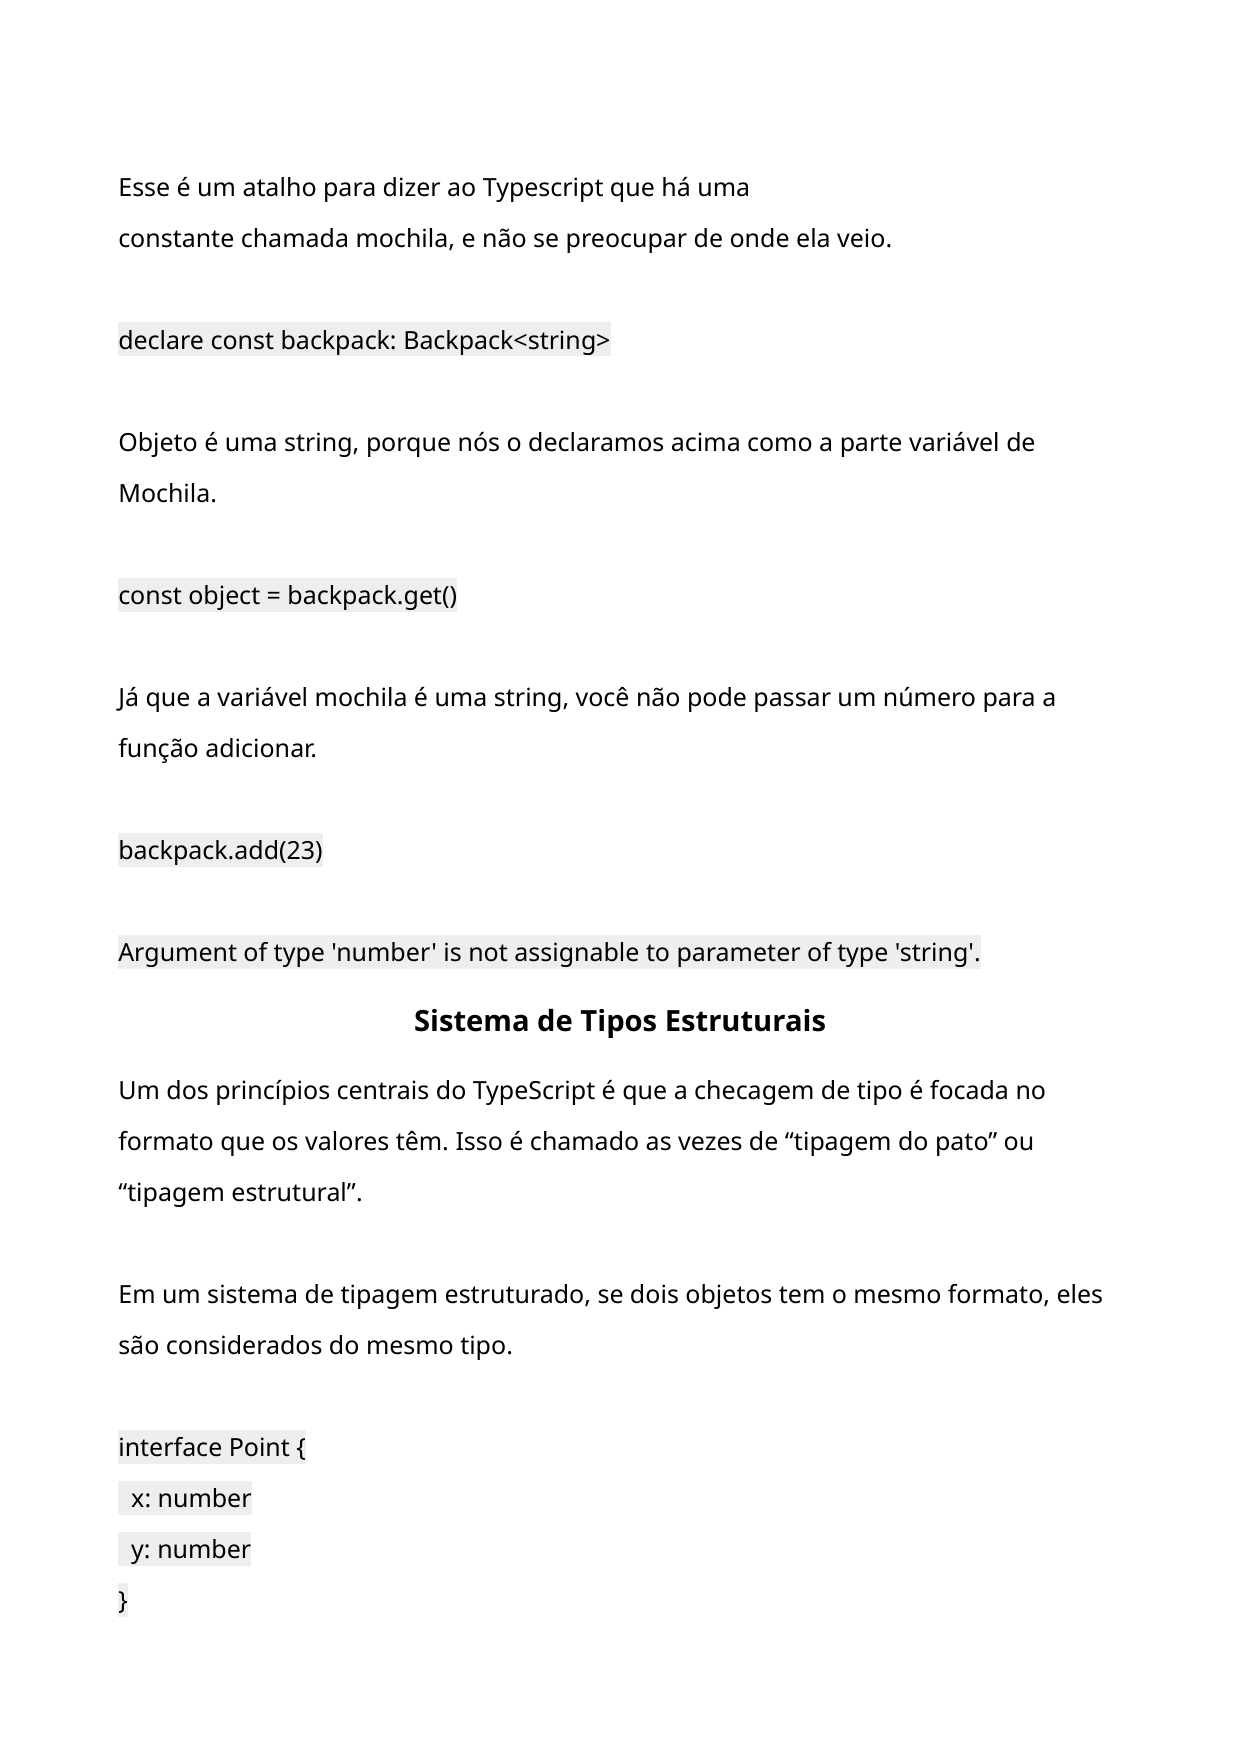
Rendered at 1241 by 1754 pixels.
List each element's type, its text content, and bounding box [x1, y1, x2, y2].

text Em um sistema de tipagem estruturado, se dois objetos tem o mesmo formato, eles são considerados do mesmo tipo. [118, 1277, 1122, 1362]
subtitle Sistema de Tipos Estruturais [118, 1000, 1122, 1040]
text } [118, 1583, 1122, 1617]
text Já que a variável mochila é uma string, você não pode passar um número para a função adicionar. [118, 679, 1122, 765]
text interface Point { [118, 1430, 1122, 1464]
text Argument of type 'number' is not assignable to parameter of type 'string'. [118, 935, 1122, 969]
text Um dos princípios centrais do TypeScript é que a checagem de tipo é focada no formato que os valores têm. Isso é chamado as vezes de “tipagem do pato” ou “tipagem estrutural”. [118, 1072, 1122, 1208]
text declare const backpack: Backpack<string> [118, 322, 1122, 356]
text backpack.add(23) [118, 833, 1122, 867]
text Objeto é uma string, porque nós o declaramos acima como a parte variável de Mochila. [118, 424, 1122, 509]
text const object = backpack.get() [118, 577, 1122, 612]
text Esse é um atalho para dizer ao Typescript que há uma [118, 169, 1122, 203]
text x: number [118, 1481, 1122, 1515]
text y: number [118, 1532, 1122, 1566]
text constante chamada mochila, e não se preocupar de onde ela veio. [118, 220, 1122, 254]
